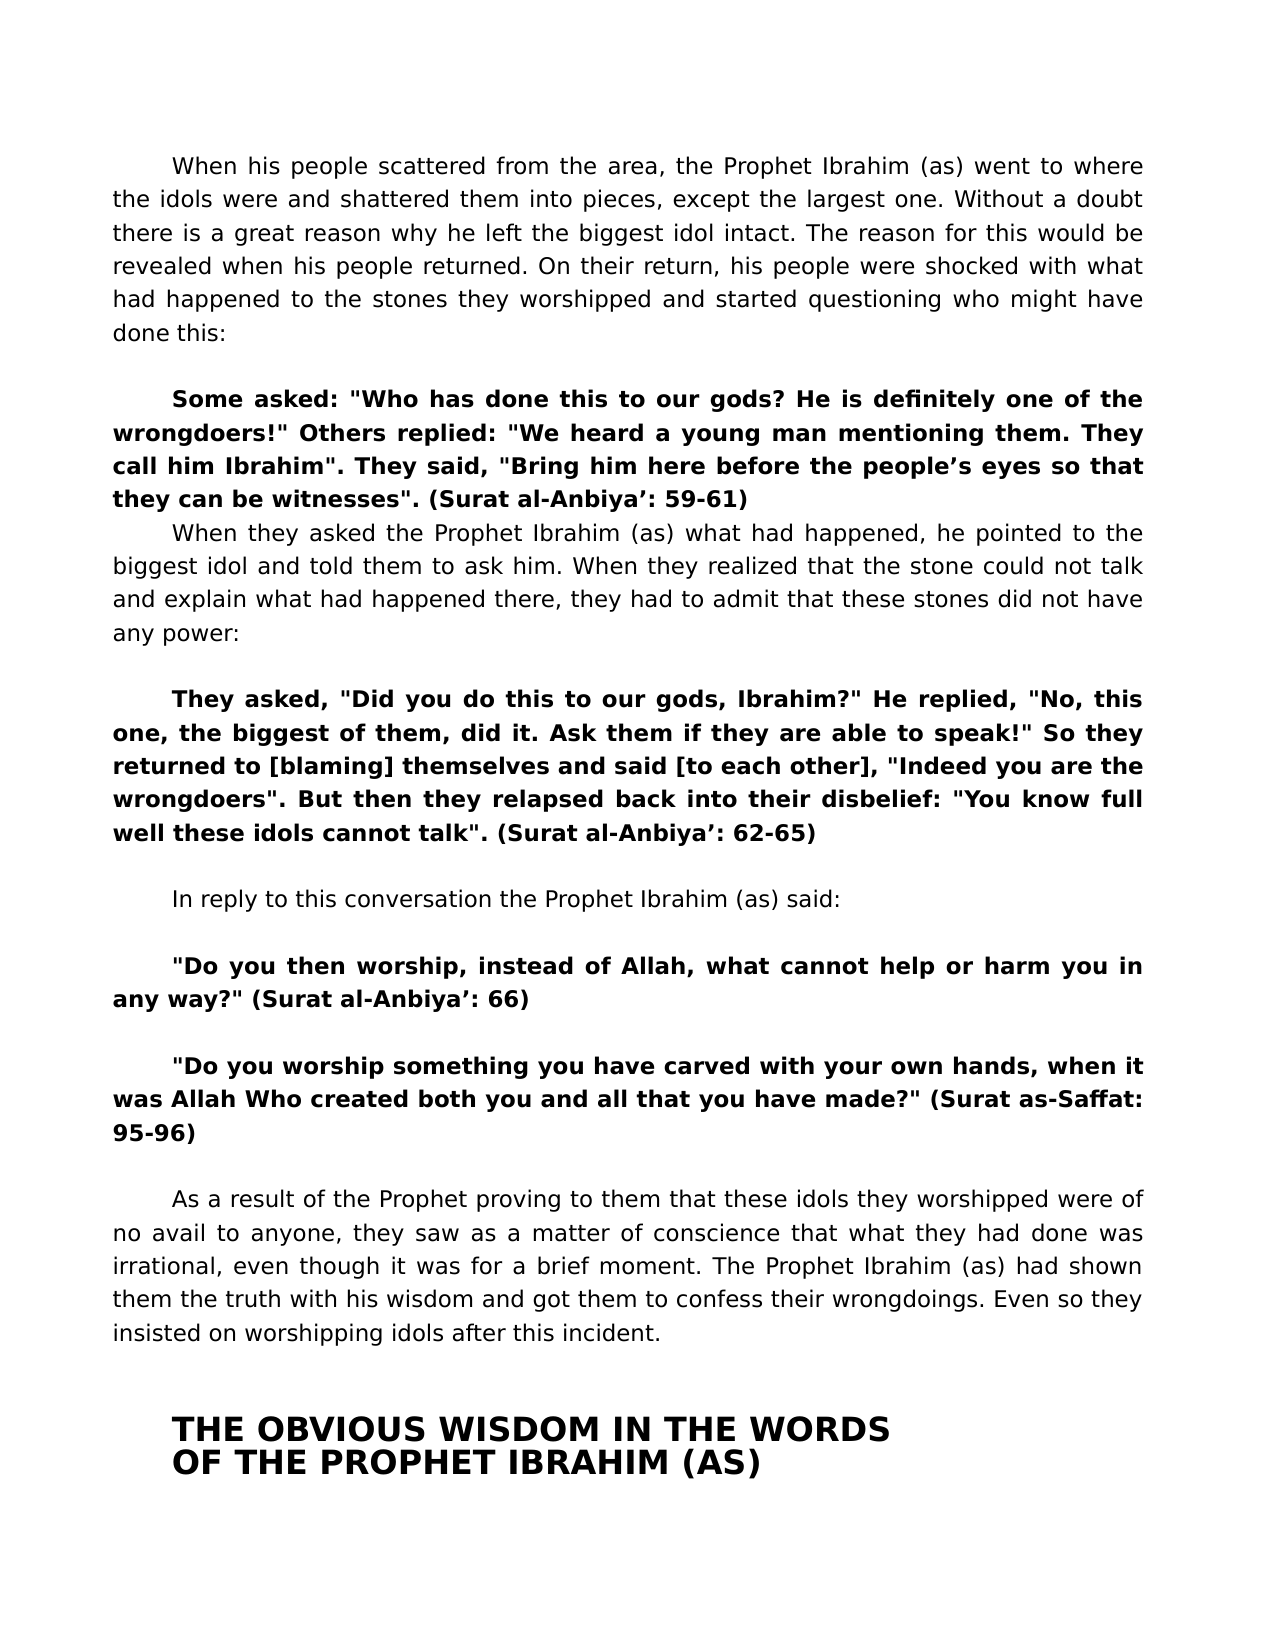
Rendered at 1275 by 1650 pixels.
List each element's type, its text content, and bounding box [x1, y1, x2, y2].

text "Do you then worship, instead of Allah, what cannot help or harm you in any way?" (Surat al-Anbiya’: 66) [112, 948, 1145, 1014]
text In reply to this conversation the Prophet Ibrahim (as) said: [112, 881, 1145, 914]
text When they asked the Prophet Ibrahim (as) what had happened, he pointed to the biggest idol and told them to ask him. When they realized that the stone could not talk and explain what had happened there, they had to admit that these stones did not have any power: [112, 514, 1145, 648]
text THE OBVIOUS WISDOM IN THE WORDS [112, 1414, 1145, 1448]
text When his people scattered from the area, the Prophet Ibrahim (as) went to where the idols were and shattered them into pieces, except the largest one. Without a doubt there is a great reason why he left the biggest idol intact. The reason for this would be revealed when his people returned. On their return, his people were shocked with what had happened to the stones they worshipped and started questioning who might have done this: [112, 148, 1145, 348]
text Some asked: "Who has done this to our gods? He is definitely one of the wrongdoers!" Others replied: "We heard a young man mentioning them. They call him Ibrahim". They said, "Bring him here before the people’s eyes so that they can be witnesses". (Surat al-Anbiya’: 59-61) [112, 381, 1145, 514]
text OF THE PROPHET IBRAHIM (AS) [112, 1448, 1145, 1481]
text As a result of the Prophet proving to them that these idols they worshipped were of no avail to anyone, they saw as a matter of conscience that what they had done was irrational, even though it was for a brief moment. The Prophet Ibrahim (as) had shown them the truth with his wisdom and got them to confess their wrongdoings. Even so they insisted on worshipping idols after this incident. [112, 1181, 1145, 1348]
text They asked, "Did you do this to our gods, Ibrahim?" He replied, "No, this one, the biggest of them, did it. Ask them if they are able to speak!" So they returned to [blaming] themselves and said [to each other], "Indeed you are the wrongdoers". But then they relapsed back into their disbelief: "You know full well these idols cannot talk". (Surat al-Anbiya’: 62-65) [112, 681, 1145, 848]
text "Do you worship something you have carved with your own hands, when it was Allah Who created both you and all that you have made?" (Surat as-Saffat: 95-96) [112, 1048, 1145, 1148]
